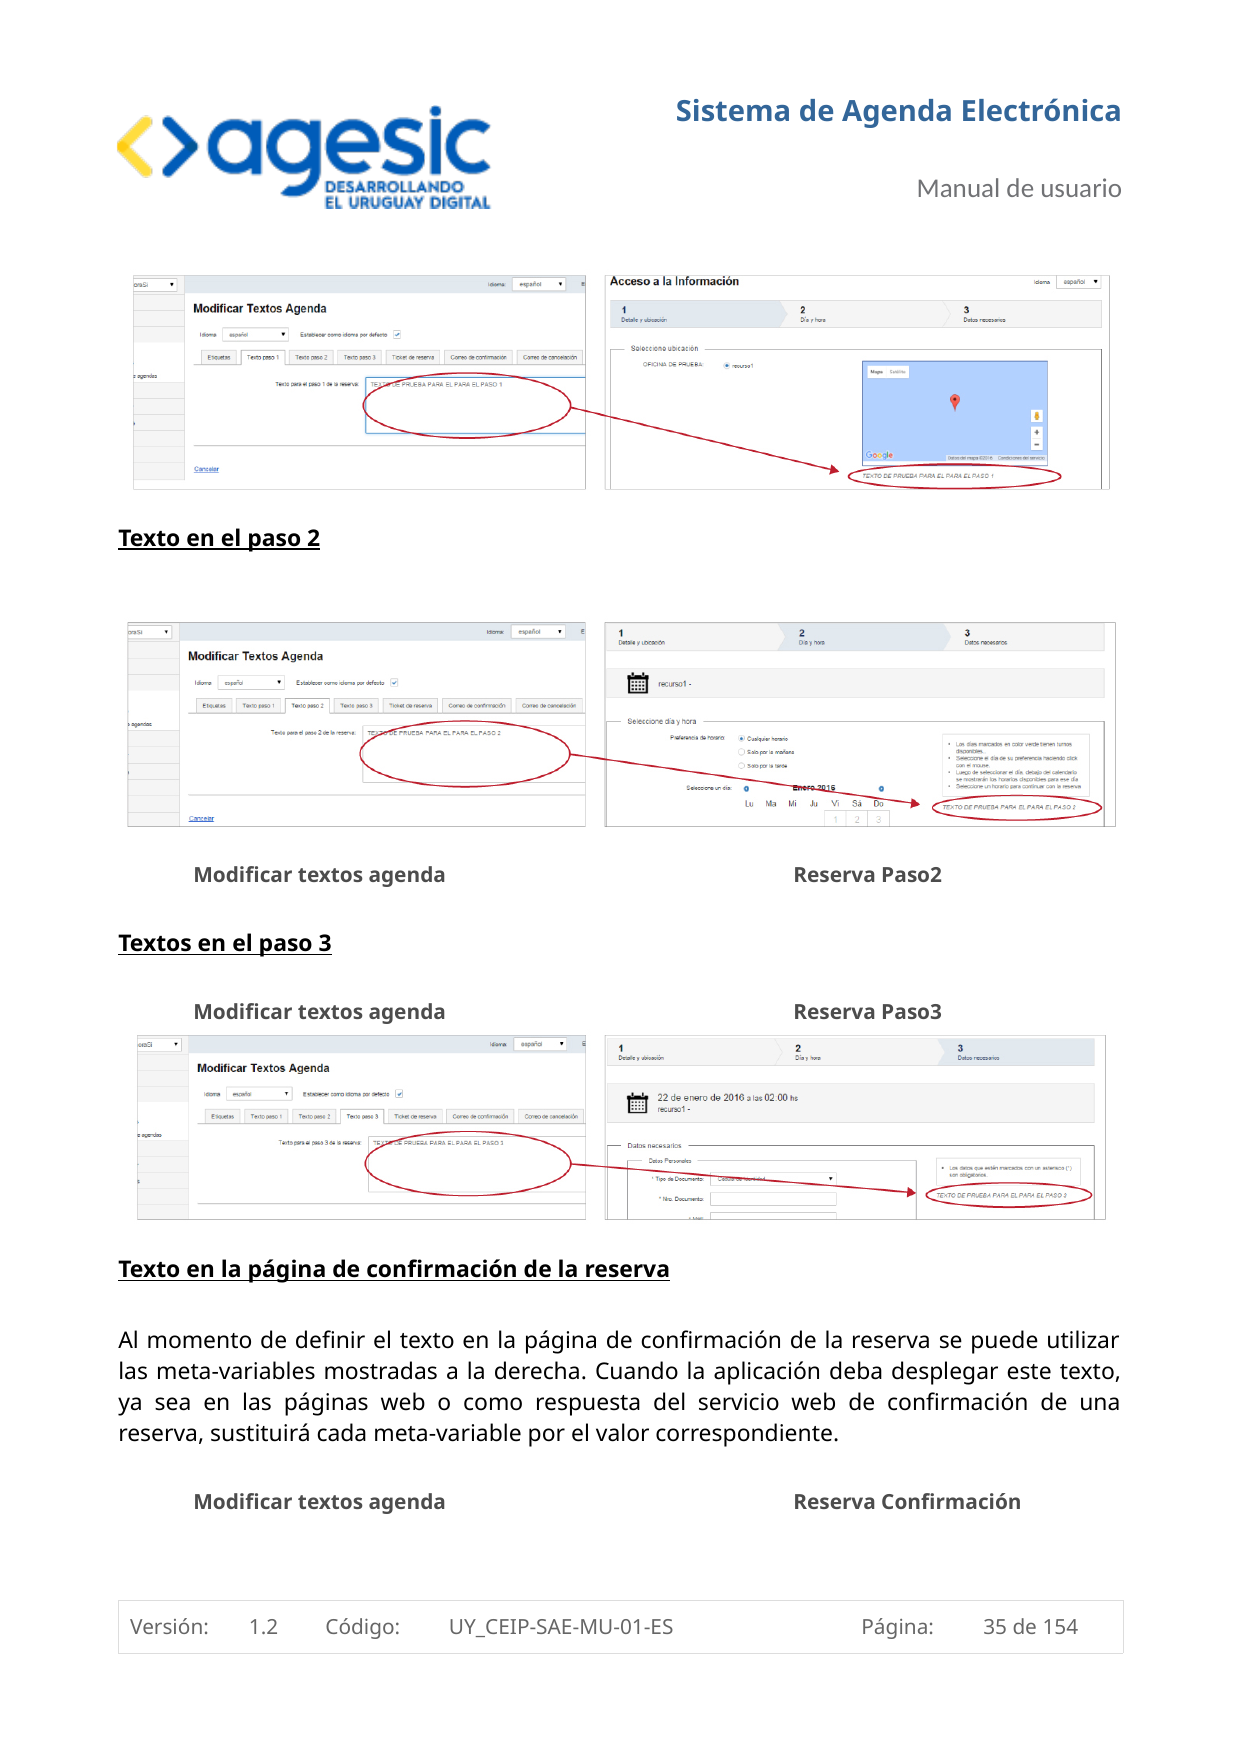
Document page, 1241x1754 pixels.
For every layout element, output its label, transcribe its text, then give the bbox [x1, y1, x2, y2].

picture [128, 1029, 1113, 1224]
picture [116, 105, 492, 209]
list Modificar textos agenda Reserva Confirmación [156, 1487, 1122, 1516]
picture [118, 616, 1123, 831]
text Textos en el paso 3 [118, 927, 1122, 958]
list Modificar textos agenda Reserva Paso3 [156, 997, 1122, 1026]
text Al momento de definir el texto en la página de confirmación de la reserva se puede utilizar las meta-variables mostradas a la derecha. Cuando la aplicación deba desplegar este texto, ya sea en las páginas web o como respuesta del servicio web de confirmación de una reserva, sustituirá cada meta-variable por el valor correspondiente. [118, 1323, 1122, 1448]
list Modificar textos agenda Reserva Paso2 [156, 831, 1122, 888]
text Texto en el paso 2 [118, 304, 1122, 553]
picture [124, 269, 1117, 493]
text Texto en la página de confirmación de la reserva [118, 1065, 1122, 1284]
list [156, 592, 1122, 616]
